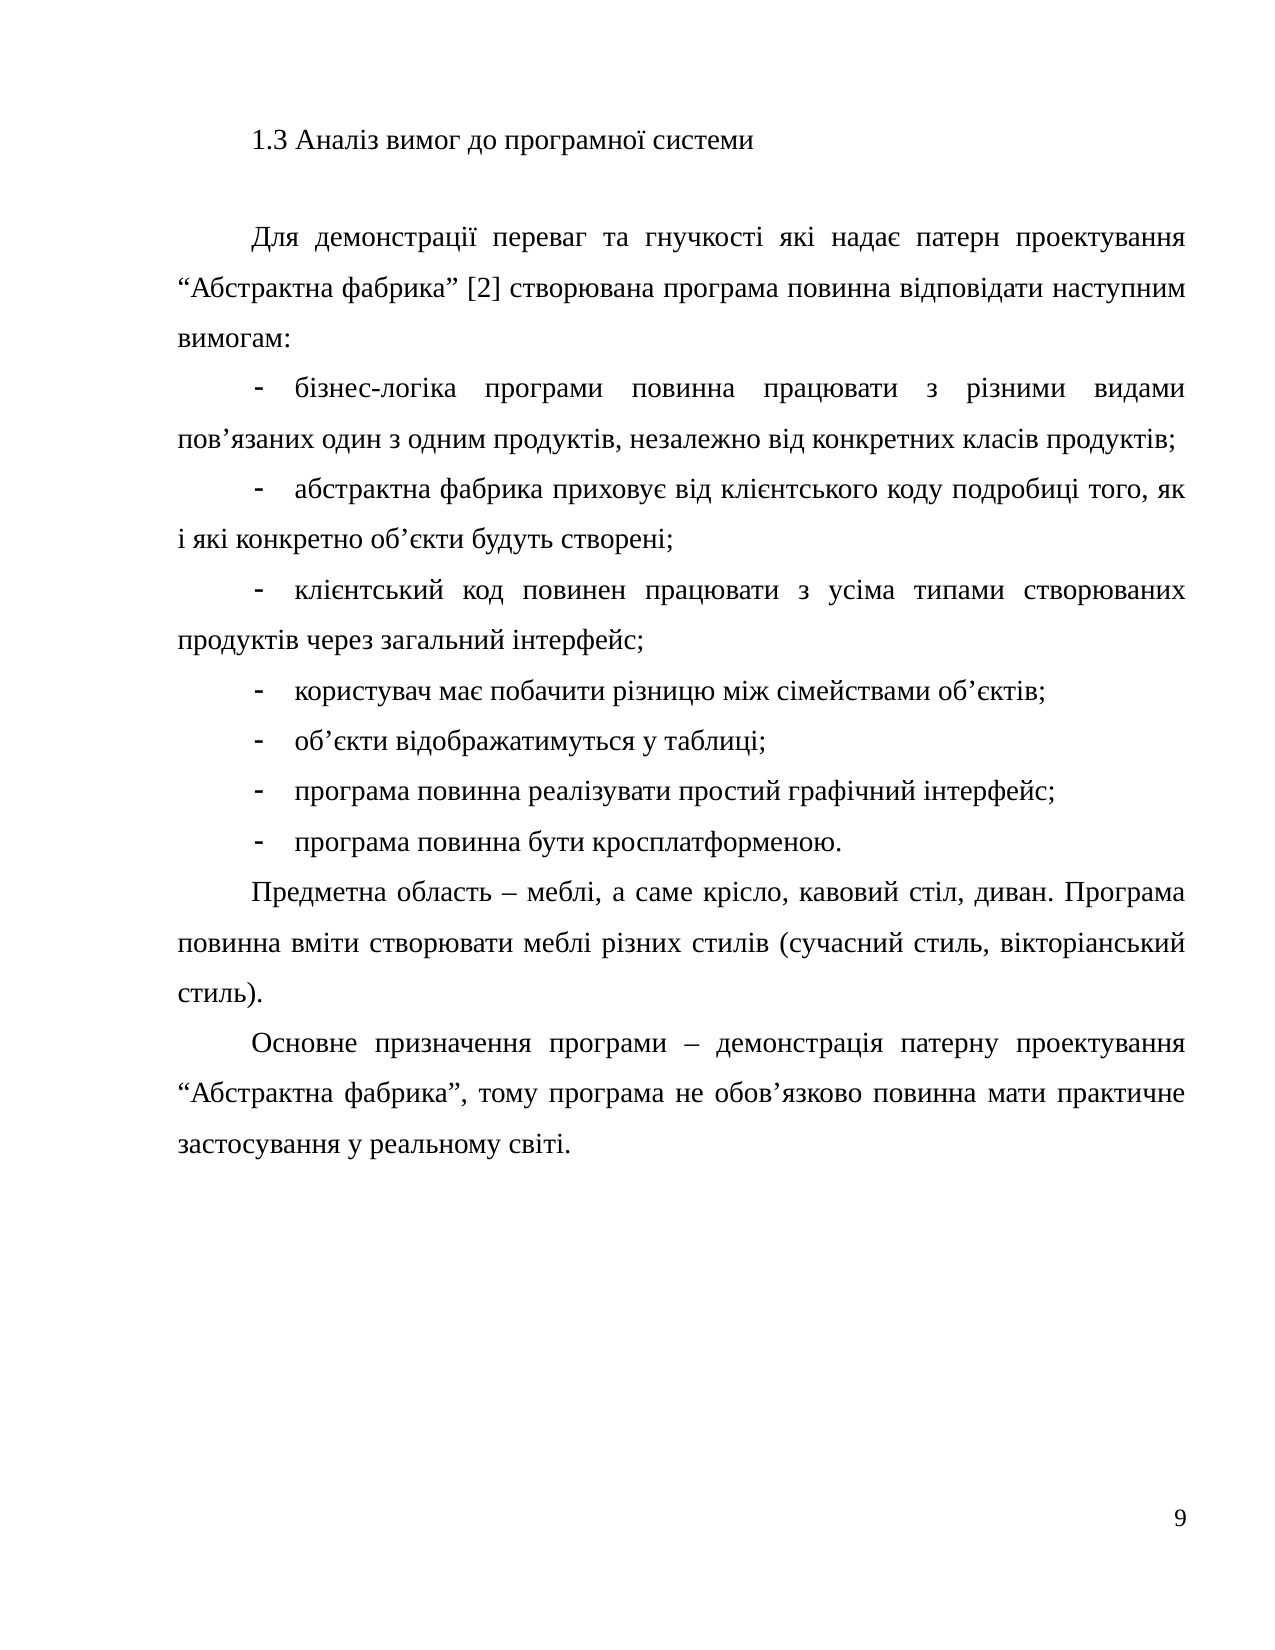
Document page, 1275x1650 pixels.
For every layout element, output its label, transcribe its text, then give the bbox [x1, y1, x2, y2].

text Основне призначення програми – демонстрація патерну проектування “Абстрактна фабрика”, тому програма не обов’язково повинна мати практичне застосування у реальному світі. [177, 1025, 1186, 1159]
list бізнес-логіка програми повинна працювати з різними видами пов’язаних один з одним продуктів, незалежно від конкретних класів продуктів; [177, 371, 1186, 454]
list клієнтський код повинен працювати з усіма типами створюваних продуктів через загальний інтерфейс; [177, 572, 1186, 656]
list користувач має побачити різницю між сімействами об’єктів; [177, 673, 1186, 706]
text Для демонстрації переваг та гнучкості які надає патерн проектування “Абстрактна фабрика” [2] створювана програма повинна відповідати наступним вимогам: [177, 219, 1186, 354]
text Предметна область – меблі, а саме крісло, кавовий стіл, диван. Програма повинна вміти створювати меблі різних стилів (сучасний стиль, вікторіанський стиль). [177, 874, 1186, 1008]
list абстрактна фабрика приховує від клієнтського коду подробиці того, як і які конкретно об’єкти будуть створені; [177, 471, 1186, 555]
list програма повинна реалізувати простий графічний інтерфейс; [177, 773, 1186, 807]
list програма повинна бути кросплатформеною. [177, 824, 1186, 858]
list об’єкти відображатимуться у таблиці; [177, 723, 1186, 757]
subtitle 1.3 Аналіз вимог до програмної системи [177, 118, 1186, 157]
